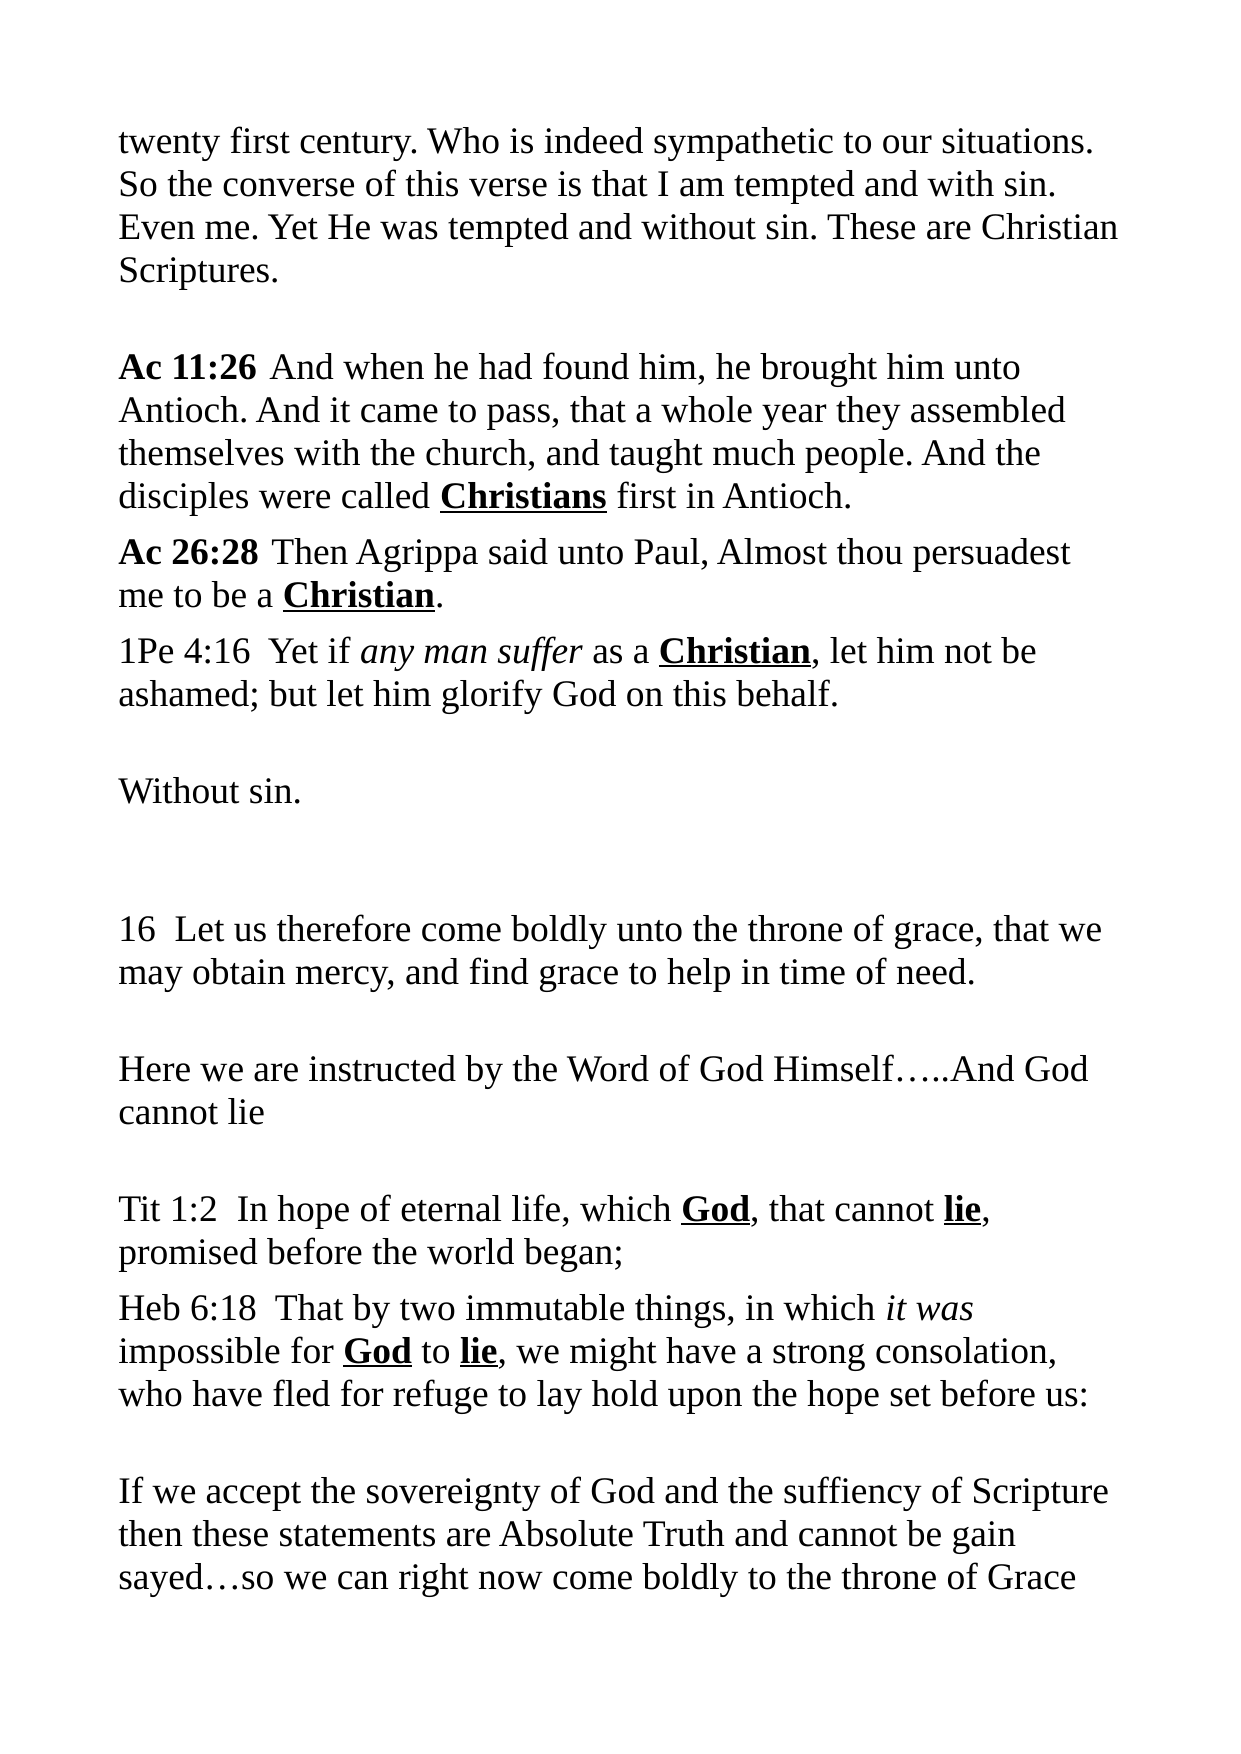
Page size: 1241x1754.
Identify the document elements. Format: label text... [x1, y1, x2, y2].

text Ac 11:26 And when he had found him, he brought him unto Antioch. And it came to pass, that a whole year they assembled themselves with the church, and taught much people. And the disciples were called Christians first in Antioch. [118, 344, 1122, 517]
text 1Pe 4:16 Yet if any man suffer as a Christian, let him not be ashamed; but let him glorify God on this behalf. [118, 628, 1122, 714]
text Without sin. [118, 768, 1122, 811]
text Tit 1:2 In hope of eternal life, which God, that cannot lie, promised before the world began; [118, 1186, 1122, 1272]
text If we accept the sovereignty of God and the suffiency of Scripture then these statements are Absolute Truth and cannot be gain sayed…so we can right now come boldly to the throne of Grace [118, 1468, 1122, 1597]
text Here we are instructed by the Word of God Himself…..And God cannot lie [118, 1046, 1122, 1132]
text Ac 26:28 Then Agrippa said unto Paul, Almost thou persuadest me to be a Christian. [118, 529, 1122, 616]
text Heb 6:18 That by two immutable things, in which it was impossible for God to lie, we might have a strong consolation, who have fled for refuge to lay hold upon the hope set before us: [118, 1285, 1122, 1414]
text twenty first century. Who is indeed sympathetic to our situations. So the converse of this verse is that I am tempted and with sin. Even me. Yet He was tempted and without sin. These are Christian Scriptures. [118, 118, 1122, 291]
text 16 Let us therefore come boldly unto the throne of grace, that we may obtain mercy, and find grace to help in time of need. [118, 906, 1122, 992]
